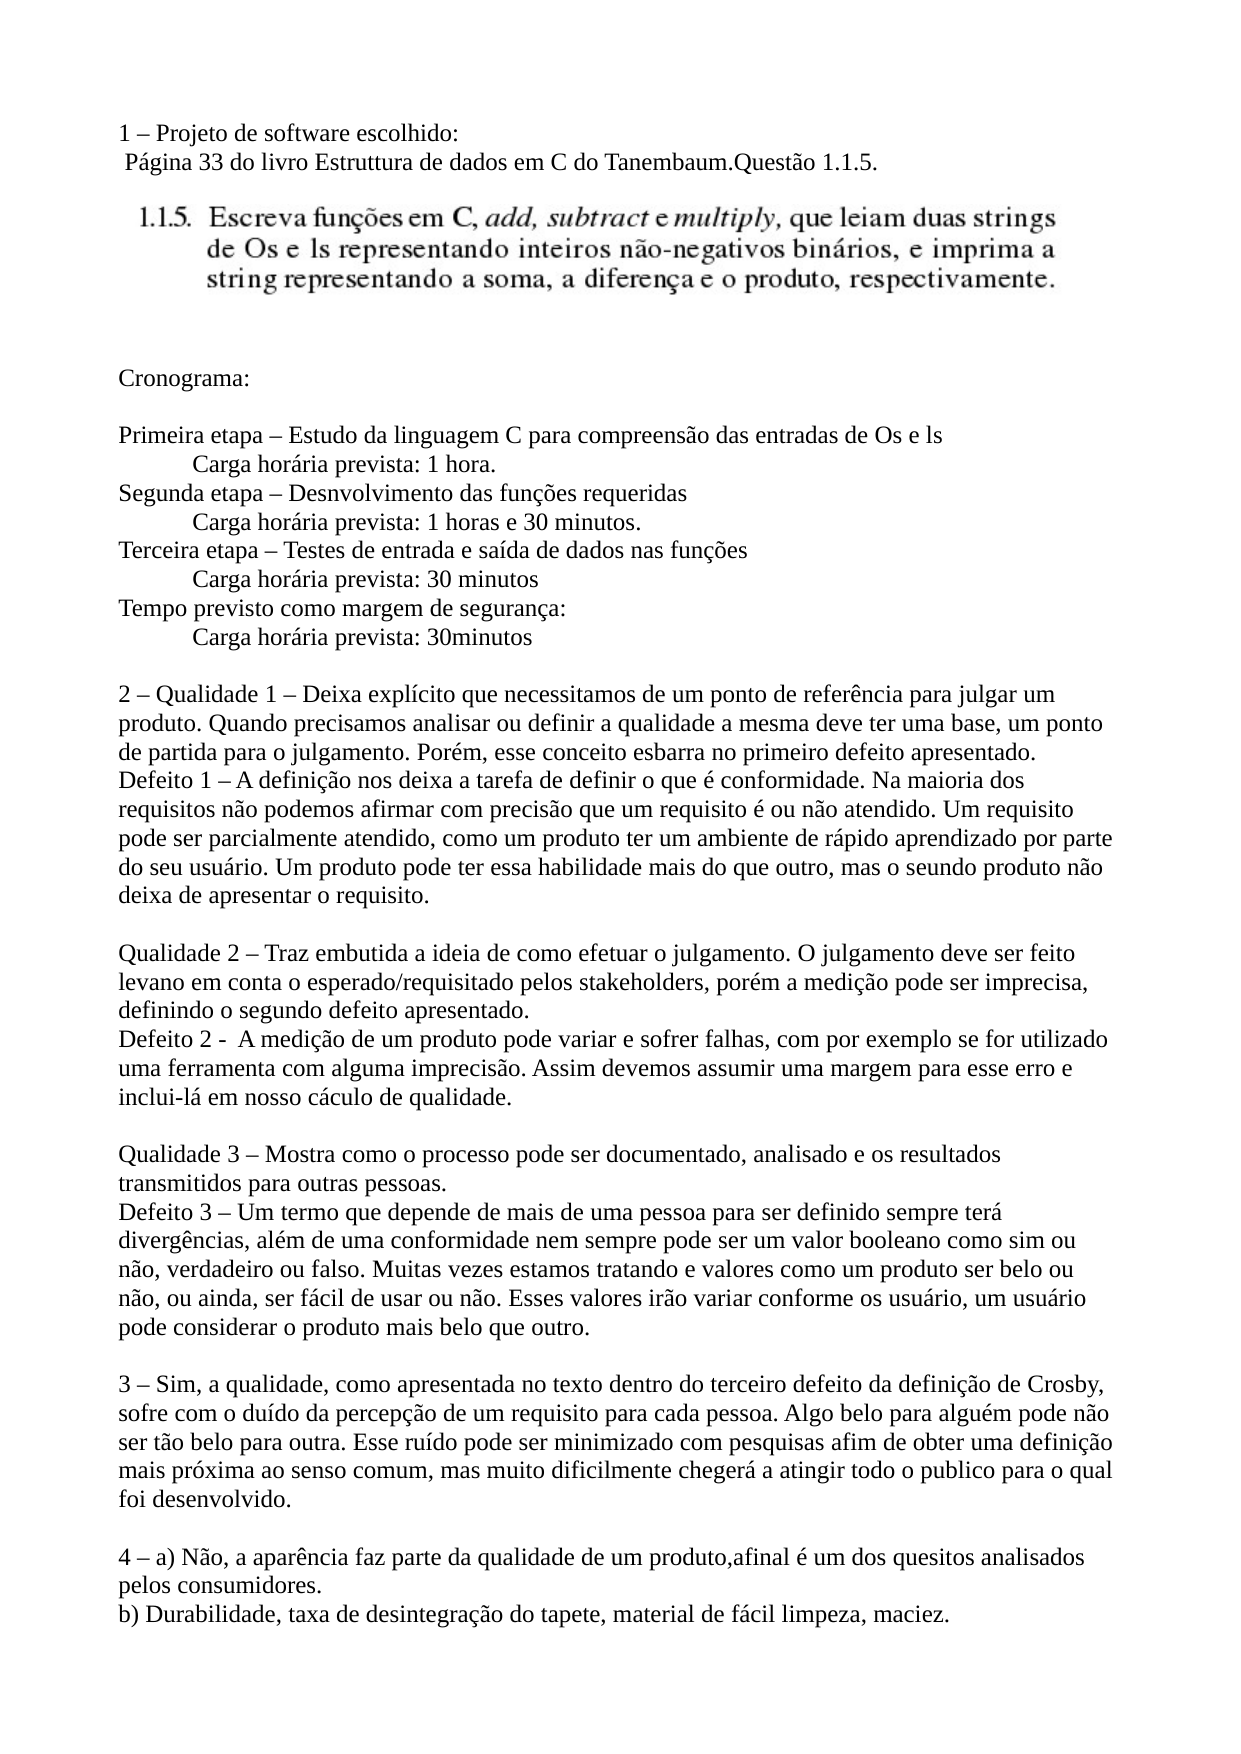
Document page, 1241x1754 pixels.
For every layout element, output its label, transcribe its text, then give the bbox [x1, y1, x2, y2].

text Página 33 do livro Estruttura de dados em C do Tanembaum.Questão 1.1.5. [118, 147, 1122, 176]
text Defeito 1 – A definição nos deixa a tarefa de definir o que é conformidade. Na maioria dos requisitos não podemos afirmar com precisão que um requisito é ou não atendido. Um requisito pode ser parcialmente atendido, como um produto ter um ambiente de rápido aprendizado por parte do seu usuário. Um produto pode ter essa habilidade mais do que outro, mas o seundo produto não deixa de apresentar o requisito. [118, 765, 1122, 909]
text Defeito 3 – Um termo que depende de mais de uma pessoa para ser definido sempre terá divergências, além de uma conformidade nem sempre pode ser um valor booleano como sim ou não, verdadeiro ou falso. Muitas vezes estamos tratando e valores como um produto ser belo ou não, ou ainda, ser fácil de usar ou não. Esses valores irão variar conforme os usuário, um usuário pode considerar o produto mais belo que outro. [118, 1197, 1122, 1340]
text Tempo previsto como margem de segurança: [118, 593, 1122, 622]
text b) Durabilidade, taxa de desintegração do tapete, material de fácil limpeza, maciez. [118, 1599, 1122, 1628]
text 2 – Qualidade 1 – Deixa explícito que necessitamos de um ponto de referência para julgar um produto. Quando precisamos analisar ou definir a qualidade a mesma deve ter uma base, um ponto de partida para o julgamento. Porém, esse conceito esbarra no primeiro defeito apresentado. [118, 679, 1122, 765]
picture [118, 204, 1123, 306]
text Carga horária prevista: 1 hora. [118, 449, 1122, 478]
text 1 – Projeto de software escolhido: [118, 118, 1122, 147]
text Cronograma: [118, 363, 1122, 392]
text Qualidade 3 – Mostra como o processo pode ser documentado, analisado e os resultados transmitidos para outras pessoas. [118, 1139, 1122, 1197]
text Carga horária prevista: 1 horas e 30 minutos. [118, 507, 1122, 535]
text Segunda etapa – Desnvolvimento das funções requeridas [118, 478, 1122, 507]
text Qualidade 2 – Traz embutida a ideia de como efetuar o julgamento. O julgamento deve ser feito levano em conta o esperado/requisitado pelos stakeholders, porém a medição pode ser imprecisa, definindo o segundo defeito apresentado. [118, 938, 1122, 1024]
text Primeira etapa – Estudo da linguagem C para compreensão das entradas de Os e ls [118, 420, 1122, 449]
text Carga horária prevista: 30 minutos [118, 564, 1122, 593]
text Terceira etapa – Testes de entrada e saída de dados nas funções [118, 535, 1122, 564]
text Defeito 2 - A medição de um produto pode variar e sofrer falhas, com por exemplo se for utilizado uma ferramenta com alguma imprecisão. Assim devemos assumir uma margem para esse erro e inclui-lá em nosso cáculo de qualidade. [118, 1024, 1122, 1110]
text 3 – Sim, a qualidade, como apresentada no texto dentro do terceiro defeito da definição de Crosby, sofre com o duído da percepção de um requisito para cada pessoa. Algo belo para alguém pode não ser tão belo para outra. Esse ruído pode ser minimizado com pesquisas afim de obter uma definição mais próxima ao senso comum, mas muito dificilmente chegerá a atingir todo o publico para o qual foi desenvolvido. [118, 1369, 1122, 1513]
text Carga horária prevista: 30minutos [118, 622, 1122, 650]
text 4 – a) Não, a aparência faz parte da qualidade de um produto,afinal é um dos quesitos analisados pelos consumidores. [118, 1542, 1122, 1599]
